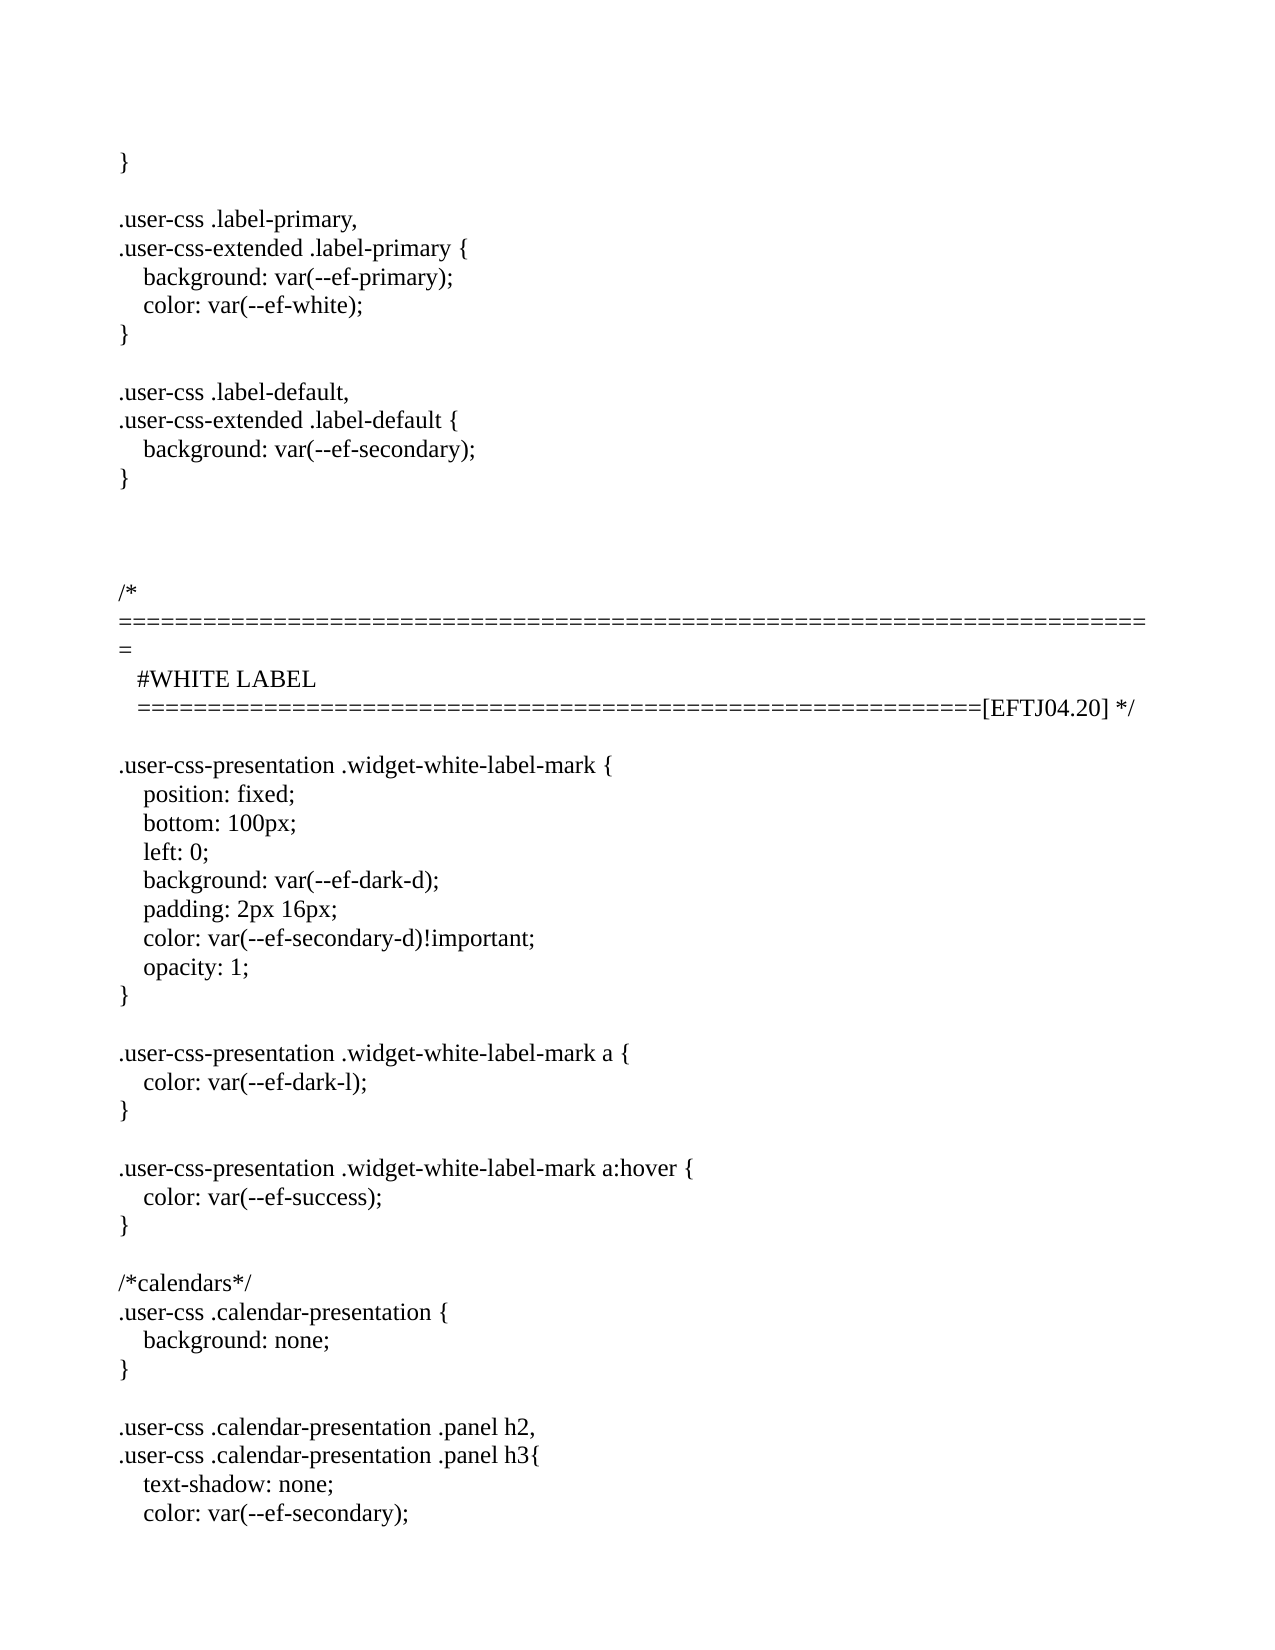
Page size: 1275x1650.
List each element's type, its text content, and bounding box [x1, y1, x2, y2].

text } [118, 319, 1157, 348]
text .user-css-extended .label-default { [118, 406, 1157, 434]
text padding: 2px 16px; [118, 894, 1157, 923]
text color: var(--ef-secondary); [118, 1498, 1157, 1527]
text color: var(--ef-secondary-d)!important; [118, 923, 1157, 952]
text .user-css-extended .label-primary { [118, 233, 1157, 262]
text background: var(--ef-dark-d); [118, 866, 1157, 894]
text opacity: 1; [118, 952, 1157, 981]
text .user-css .label-default, [118, 377, 1157, 406]
text #WHITE LABEL [118, 664, 1157, 693]
text color: var(--ef-dark-l); [118, 1067, 1157, 1096]
text ============================================================[EFTJ04.20] */ [118, 693, 1157, 722]
text .user-css .label-primary, [118, 204, 1157, 233]
text bottom: 100px; [118, 808, 1157, 837]
text color: var(--ef-white); [118, 291, 1157, 319]
text text-shadow: none; [118, 1469, 1157, 1498]
text /* ========================================================================== [118, 578, 1157, 664]
text .user-css-presentation .widget-white-label-mark { [118, 751, 1157, 779]
text background: var(--ef-secondary); [118, 434, 1157, 463]
text } [118, 1354, 1157, 1383]
text .user-css .calendar-presentation { [118, 1297, 1157, 1326]
text background: none; [118, 1326, 1157, 1354]
text /*calendars*/ [118, 1268, 1157, 1297]
text .user-css-presentation .widget-white-label-mark a:hover { [118, 1153, 1157, 1182]
text .user-css .calendar-presentation .panel h3{ [118, 1441, 1157, 1469]
text position: fixed; [118, 779, 1157, 808]
text } [118, 147, 1157, 176]
text } [118, 981, 1157, 1009]
text } [118, 1211, 1157, 1239]
text left: 0; [118, 837, 1157, 866]
text background: var(--ef-primary); [118, 262, 1157, 291]
text color: var(--ef-success); [118, 1182, 1157, 1211]
text .user-css-presentation .widget-white-label-mark a { [118, 1038, 1157, 1067]
text } [118, 1096, 1157, 1124]
text .user-css .calendar-presentation .panel h2, [118, 1412, 1157, 1441]
text } [118, 463, 1157, 492]
